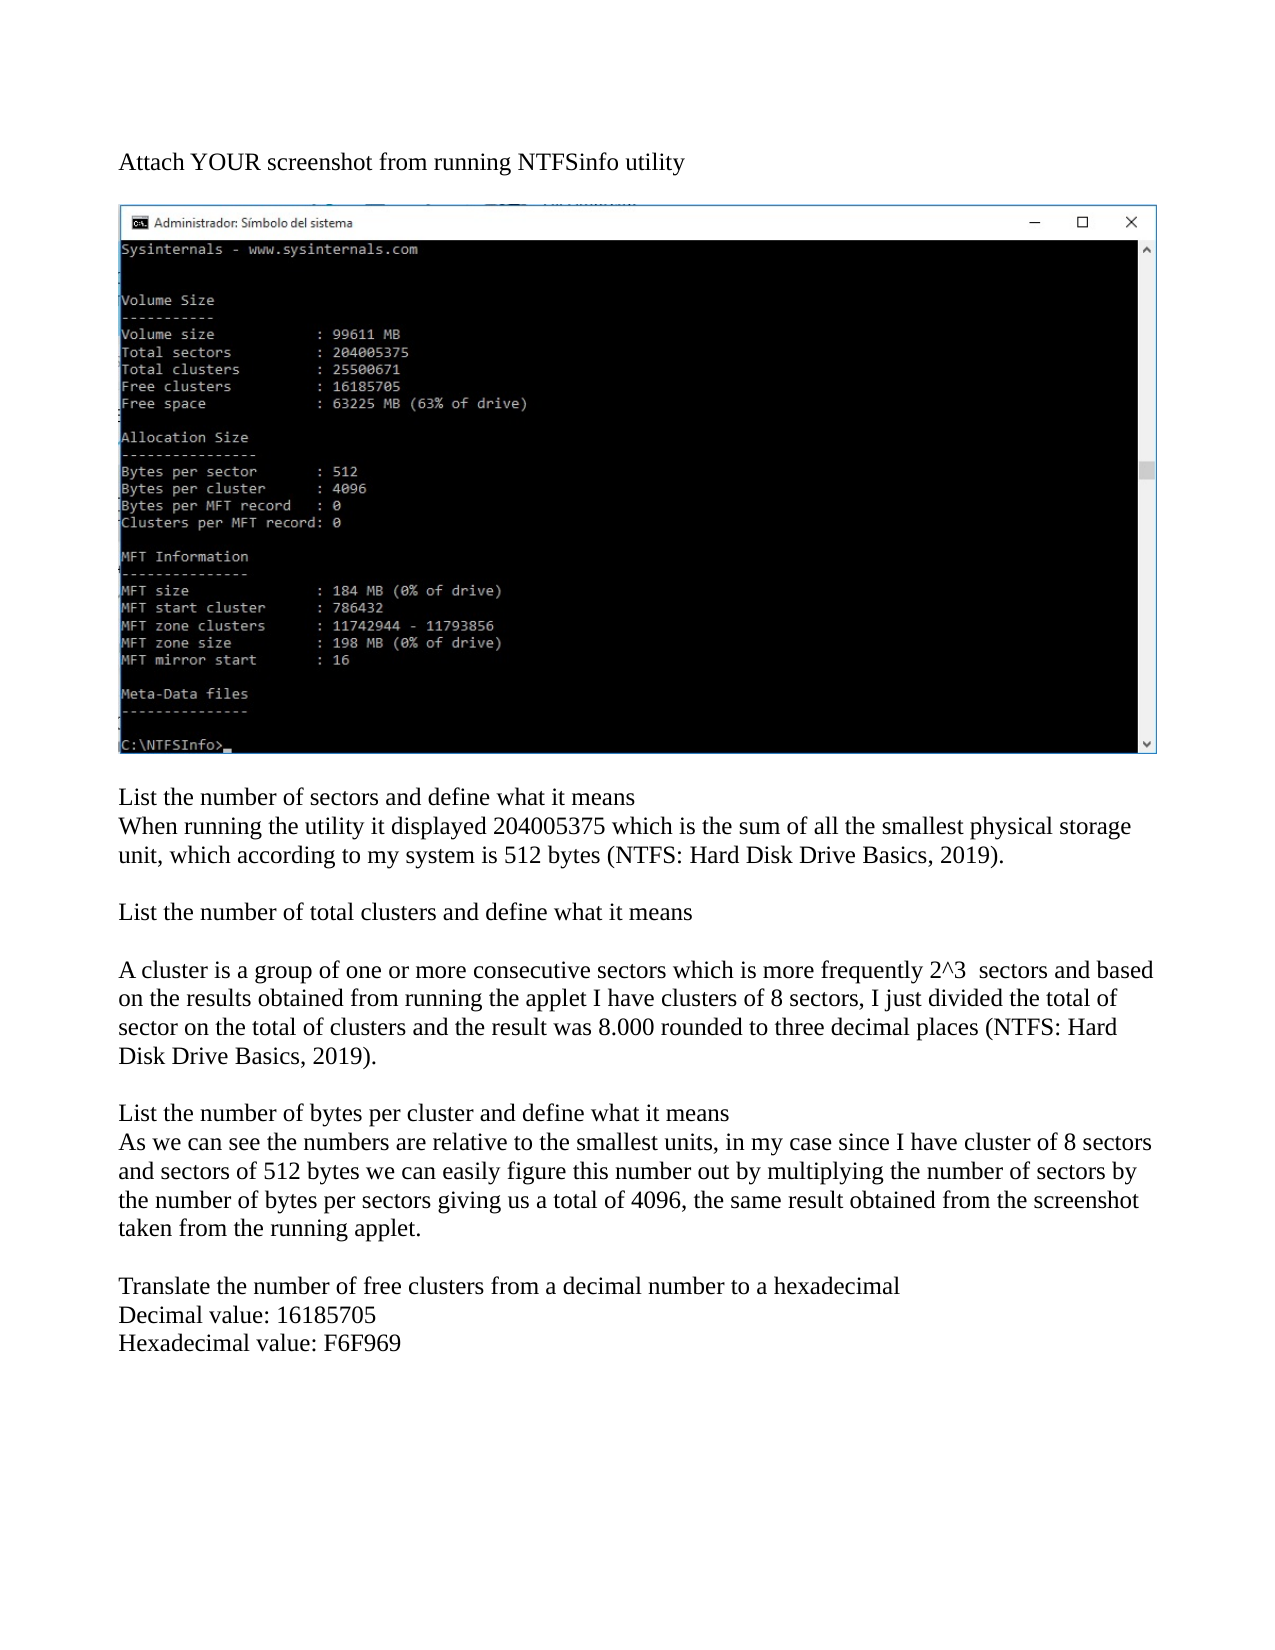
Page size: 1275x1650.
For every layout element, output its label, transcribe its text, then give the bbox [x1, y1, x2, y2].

text Attach YOUR screenshot from running NTFSinfo utility [118, 147, 1157, 176]
text List the number of total clusters and define what it means [118, 897, 1157, 926]
text List the number of sectors and define what it means [118, 782, 1157, 811]
text List the number of bytes per cluster and define what it means [118, 1098, 1157, 1127]
text When running the utility it displayed 204005375 which is the sum of all the smallest physical storage unit, which according to my system is 512 bytes (NTFS: Hard Disk Drive Basics, 2019). [118, 811, 1157, 868]
text Translate the number of free clusters from a decimal number to a hexadecimal [118, 1271, 1157, 1300]
text Decimal value: 16185705 [118, 1300, 1157, 1328]
text Hexadecimal value: F6F969 [118, 1328, 1157, 1357]
picture [118, 204, 1157, 754]
text A cluster is a group of one or more consecutive sectors which is more frequently 2^3 sectors and based on the results obtained from running the applet I have clusters of 8 sectors, I just divided the total of sector on the total of clusters and the result was 8.000 rounded to three decimal places (NTFS: Hard Disk Drive Basics, 2019). [118, 955, 1157, 1070]
text As we can see the numbers are relative to the smallest units, in my case since I have cluster of 8 sectors and sectors of 512 bytes we can easily figure this number out by multiplying the number of sectors by the number of bytes per sectors giving us a total of 4096, the same result obtained from the screenshot taken from the running applet. [118, 1127, 1157, 1242]
